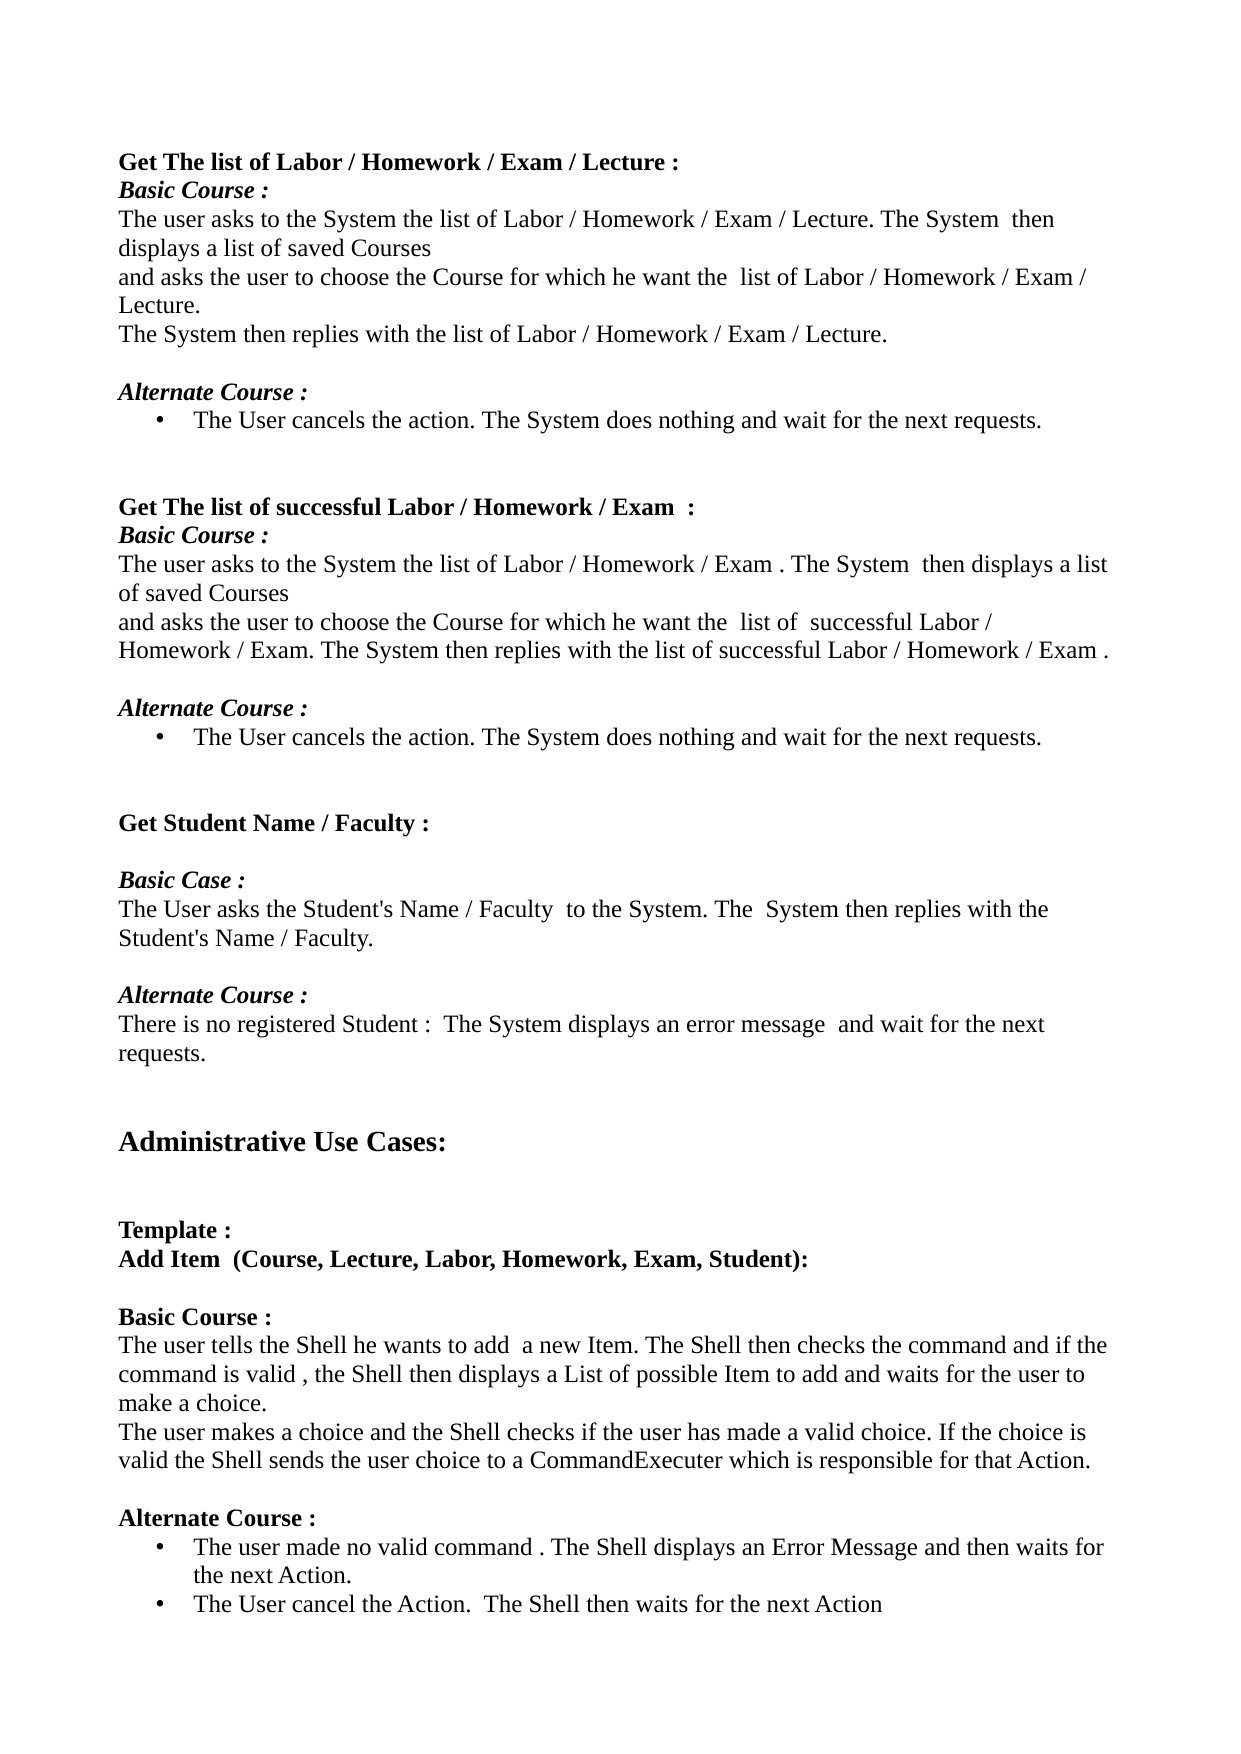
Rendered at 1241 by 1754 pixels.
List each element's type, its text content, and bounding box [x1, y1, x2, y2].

text The user asks to the System the list of Labor / Homework / Exam . The System then displays a list of saved Courses [118, 549, 1122, 607]
text The user makes a choice and the Shell checks if the user has made a valid choice. If the choice is valid the Shell sends the user choice to a CommandExecuter which is responsible for that Action. [118, 1417, 1122, 1474]
text The user asks to the System the list of Labor / Homework / Exam / Lecture. The System then displays a list of saved Courses [118, 204, 1122, 262]
text Alternate Course : [118, 693, 1122, 722]
list The User cancels the action. The System does nothing and wait for the next requests. [156, 406, 1122, 434]
text Alternate Course : [118, 1503, 1122, 1532]
text The System then replies with the list of Labor / Homework / Exam / Lecture. [118, 319, 1122, 348]
list The User cancels the action. The System does nothing and wait for the next requests. [156, 722, 1122, 751]
list The user made no valid command . The Shell displays an Error Message and then waits for the next Action. [156, 1532, 1122, 1589]
text and asks the user to choose the Course for which he want the list of Labor / Homework / Exam / Lecture. [118, 262, 1122, 319]
text Basic Course : [118, 1302, 1122, 1330]
text Basic Course : [118, 521, 1122, 549]
text Get The list of successful Labor / Homework / Exam : [118, 492, 1122, 521]
text Get The list of Labor / Homework / Exam / Lecture : [118, 147, 1122, 176]
text The user tells the Shell he wants to add a new Item. The Shell then checks the command and if the command is valid , the Shell then displays a List of possible Item to add and waits for the user to make a choice. [118, 1330, 1122, 1417]
text Basic Case : [118, 866, 1122, 894]
text and asks the user to choose the Course for which he want the list of successful Labor / Homework / Exam. The System then replies with the list of successful Labor / Homework / Exam . [118, 607, 1122, 664]
text Basic Course : [118, 176, 1122, 204]
text Add Item (Course, Lecture, Labor, Homework, Exam, Student): [118, 1244, 1122, 1273]
text Template : [118, 1215, 1122, 1244]
text There is no registered Student : The System displays an error message and wait for the next requests. [118, 1009, 1122, 1067]
text Get Student Name / Faculty : [118, 808, 1122, 837]
text Alternate Course : [118, 981, 1122, 1009]
text Alternate Course : [118, 377, 1122, 406]
list The User cancel the Action. The Shell then waits for the next Action [156, 1589, 1122, 1618]
text Administrative Use Cases: [118, 1124, 1122, 1158]
text The User asks the Student's Name / Faculty to the System. The System then replies with the Student's Name / Faculty. [118, 894, 1122, 952]
